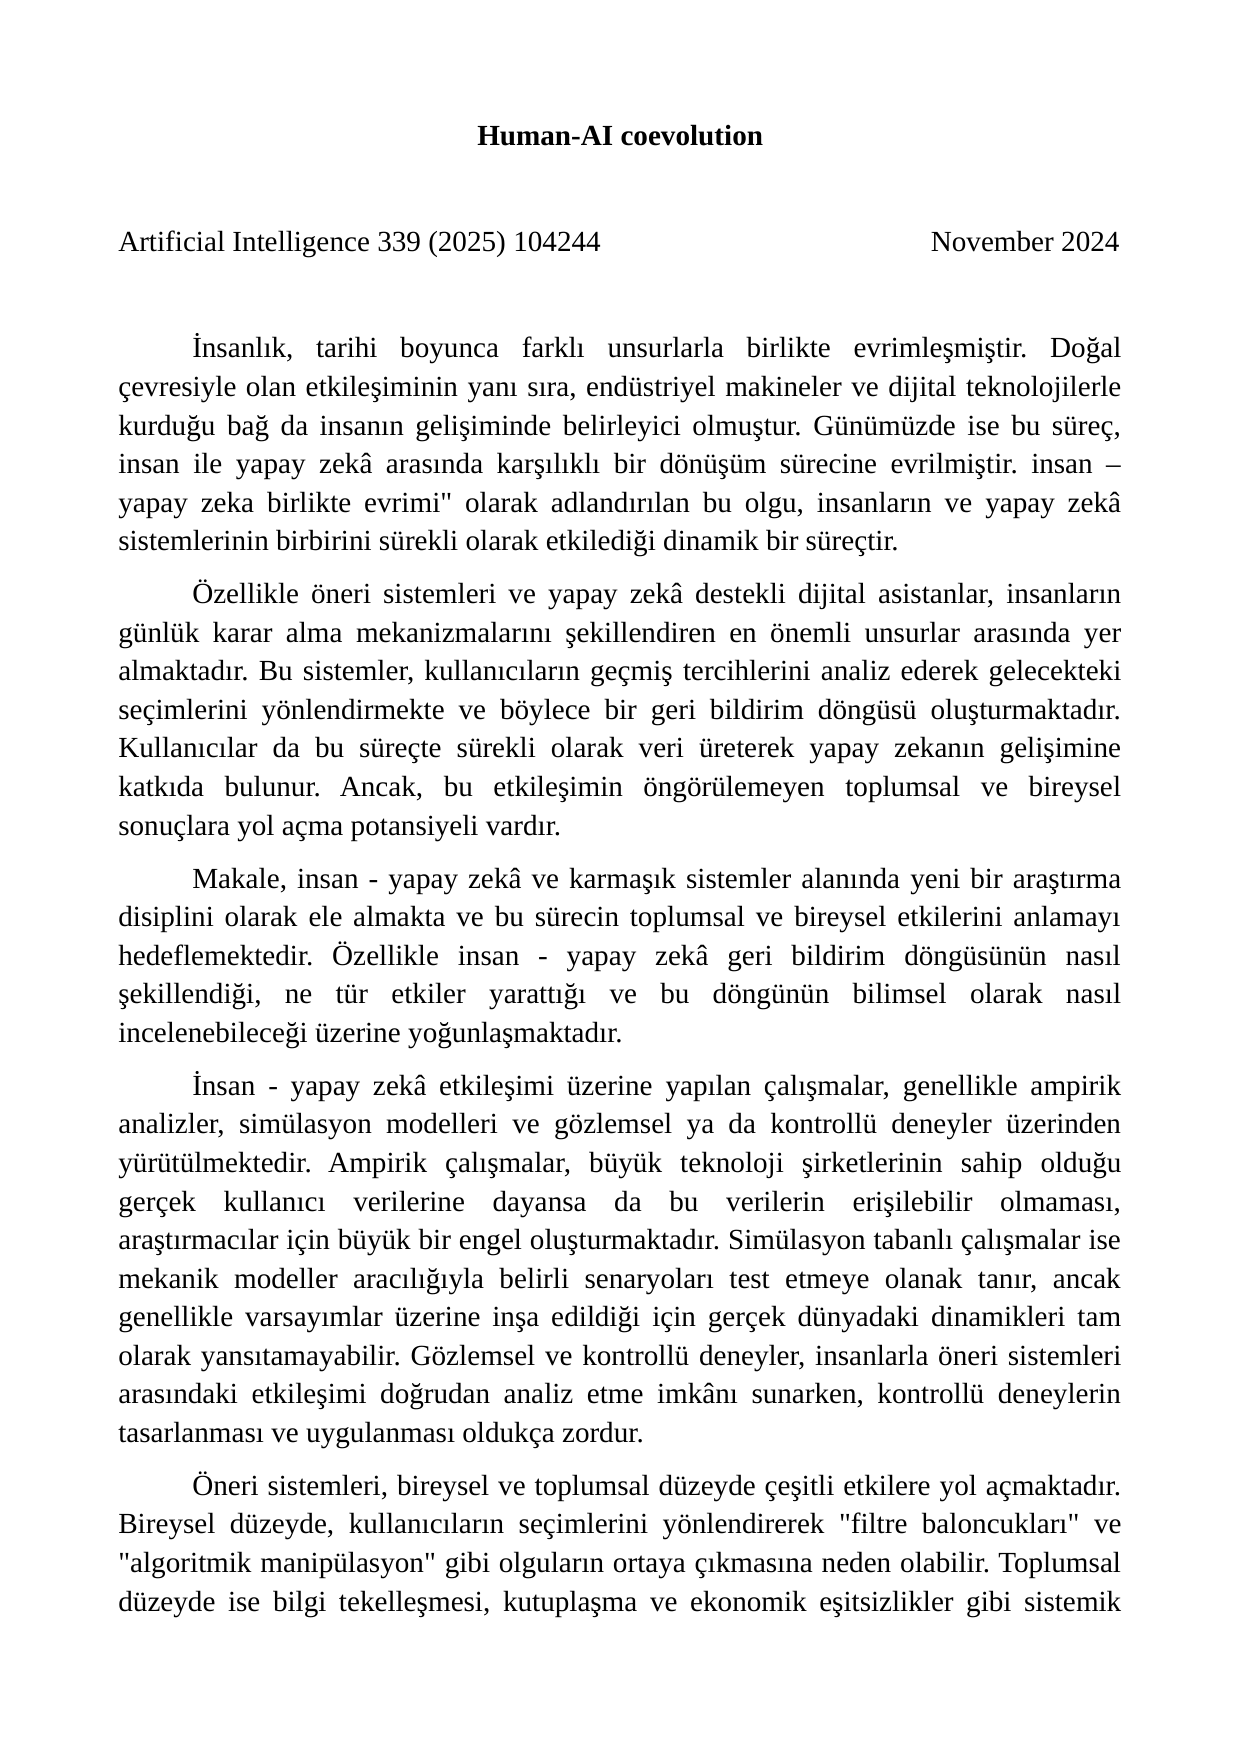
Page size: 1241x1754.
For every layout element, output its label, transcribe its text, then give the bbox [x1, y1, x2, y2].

text İnsan - yapay zekâ etkileşimi üzerine yapılan çalışmalar, genellikle ampirik analizler, simülasyon modelleri ve gözlemsel ya da kontrollü deneyler üzerinden yürütülmektedir. Ampirik çalışmalar, büyük teknoloji şirketlerinin sahip olduğu gerçek kullanıcı verilerine dayansa da bu verilerin erişilebilir olmaması, araştırmacılar için büyük bir engel oluşturmaktadır. Simülasyon tabanlı çalışmalar ise mekanik modeller aracılığıyla belirli senaryoları test etmeye olanak tanır, ancak genellikle varsayımlar üzerine inşa edildiği için gerçek dünyadaki dinamikleri tam olarak yansıtamayabilir. Gözlemsel ve kontrollü deneyler, insanlarla öneri sistemleri arasındaki etkileşimi doğrudan analiz etme imkânı sunarken, kontrollü deneylerin tasarlanması ve uygulanması oldukça zordur. [118, 1068, 1122, 1448]
text Makale, insan - yapay zekâ ve karmaşık sistemler alanında yeni bir araştırma disiplini olarak ele almakta ve bu sürecin toplumsal ve bireysel etkilerini anlamayı hedeflemektedir. Özellikle insan - yapay zekâ geri bildirim döngüsünün nasıl şekillendiği, ne tür etkiler yarattığı ve bu döngünün bilimsel olarak nasıl incelenebileceği üzerine yoğunlaşmaktadır. [118, 861, 1122, 1048]
text Artificial Intelligence 339 (2025) 104244 November 2024 [118, 224, 1122, 258]
text Özellikle öneri sistemleri ve yapay zekâ destekli dijital asistanlar, insanların günlük karar alma mekanizmalarını şekillendiren en önemli unsurlar arasında yer almaktadır. Bu sistemler, kullanıcıların geçmiş tercihlerini analiz ederek gelecekteki seçimlerini yönlendirmekte ve böylece bir geri bildirim döngüsü oluşturmaktadır. Kullanıcılar da bu süreçte sürekli olarak veri üreterek yapay zekanın gelişimine katkıda bulunur. Ancak, bu etkileşimin öngörülemeyen toplumsal ve bireysel sonuçlara yol açma potansiyeli vardır. [118, 576, 1122, 841]
text Human-AI coevolution [118, 118, 1122, 152]
text İnsanlık, tarihi boyunca farklı unsurlarla birlikte evrimleşmiştir. Doğal çevresiyle olan etkileşiminin yanı sıra, endüstriyel makineler ve dijital teknolojilerle kurduğu bağ da insanın gelişiminde belirleyici olmuştur. Günümüzde ise bu süreç, insan ile yapay zekâ arasında karşılıklı bir dönüşüm sürecine evrilmiştir. insan – yapay zeka birlikte evrimi" olarak adlandırılan bu olgu, insanların ve yapay zekâ sistemlerinin birbirini sürekli olarak etkilediği dinamik bir süreçtir. [118, 331, 1122, 557]
text Öneri sistemleri, bireysel ve toplumsal düzeyde çeşitli etkilere yol açmaktadır. Bireysel düzeyde, kullanıcıların seçimlerini yönlendirerek "filtre baloncukları" ve "algoritmik manipülasyon" gibi olguların ortaya çıkmasına neden olabilir. Toplumsal düzeyde ise bilgi tekelleşmesi, kutuplaşma ve ekonomik eşitsizlikler gibi sistemik [118, 1468, 1122, 1617]
